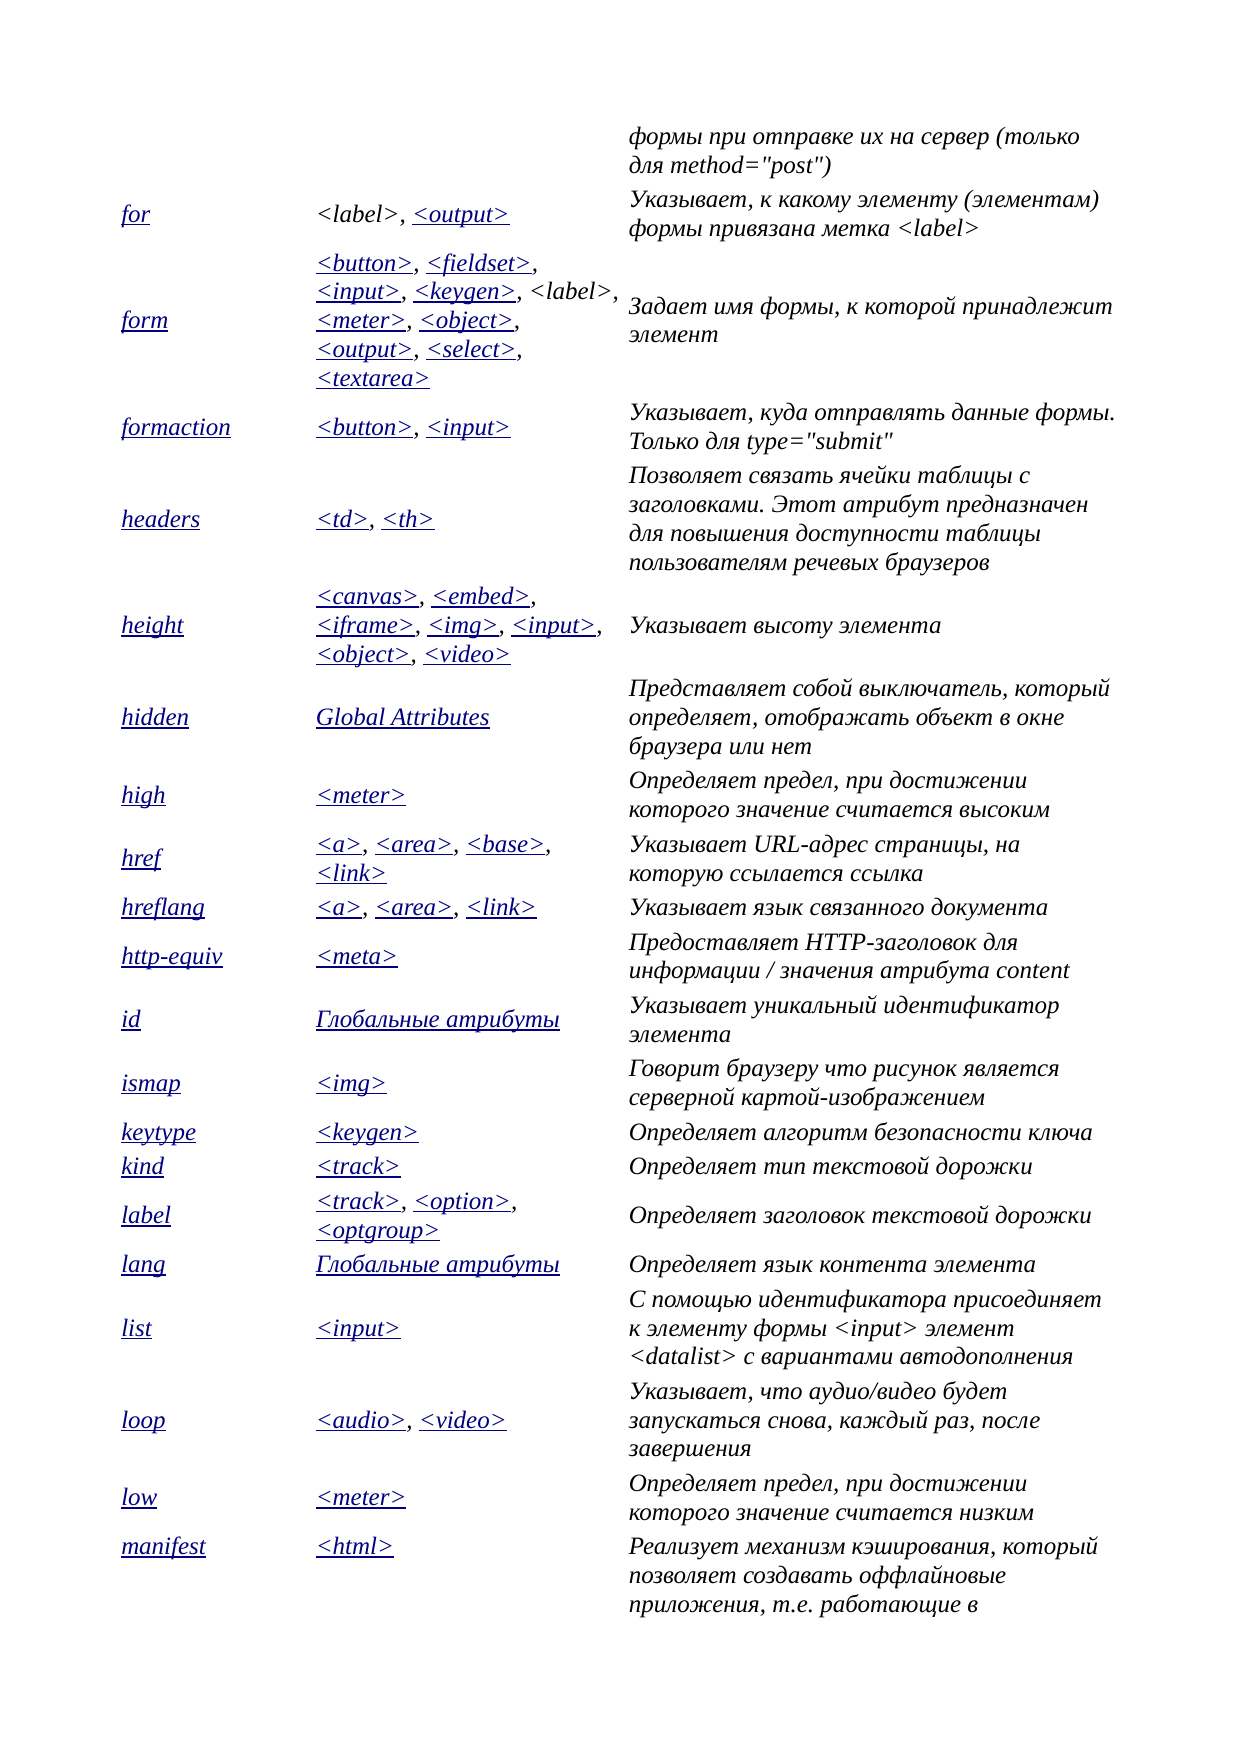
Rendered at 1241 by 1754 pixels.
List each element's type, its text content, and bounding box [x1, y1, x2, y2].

table_cell <track>, <option>, <optgroup> [313, 1183, 626, 1246]
table_cell lang [118, 1246, 313, 1281]
table_cell <label>, <output> [313, 181, 626, 245]
table_cell Указывает, к какому элементу (элементам) формы привязана метка <label> [626, 181, 1122, 245]
table_cell label [118, 1183, 313, 1246]
table_cell list [118, 1281, 313, 1373]
table_cell <img> [313, 1051, 626, 1114]
table_cell low [118, 1465, 313, 1528]
table_cell [118, 118, 313, 181]
table_cell hidden [118, 671, 313, 763]
table_cell Указывает уникальный идентификатор элемента [626, 987, 1122, 1051]
table_cell Указывает высоту элемента [626, 579, 1122, 671]
table_cell keytype [118, 1114, 313, 1148]
table_cell Определяет язык контента элемента [626, 1246, 1122, 1281]
table_cell <button>, <fieldset>, <input>, <keygen>, <label>, <meter>, <object>, <output>, <select>, <textarea> [313, 245, 626, 394]
table_cell <audio>, <video> [313, 1373, 626, 1465]
table_cell <canvas>, <embed>, <iframe>, <img>, <input>, <object>, <video> [313, 579, 626, 671]
table_cell формы при отправке их на сервер (только для method="post") [626, 118, 1122, 181]
table_cell Указывает язык связанного документа [626, 889, 1122, 924]
table_cell Реализует механизм кэширования, который позволяет создавать оффлайновые приложения, т.е. работающие в [626, 1529, 1122, 1621]
table_cell Говорит браузеру что рисунок является серверной картой-изображением [626, 1051, 1122, 1114]
table_cell http-equiv [118, 924, 313, 987]
table_cell С помощью идентификатора присоединяет к элементу формы <input> элемент <datalist> с вариантами автодополнения [626, 1281, 1122, 1373]
table_cell Представляет собой выключатель, который определяет, отображать объект в окне браузера или нет [626, 671, 1122, 763]
table_cell Предоставляет HTTP-заголовок для информации / значения атрибута content [626, 924, 1122, 987]
table_cell Позволяет связать ячейки таблицы с заголовками. Этот атрибут предназначен для повышения доступности таблицы пользователям речевых браузеров [626, 458, 1122, 578]
table_cell Определяет заголовок текстовой дорожки [626, 1183, 1122, 1246]
table_cell [313, 118, 626, 181]
table_cell Определяет тип текстовой дорожки [626, 1149, 1122, 1183]
table_cell <a>, <area>, <base>, <link> [313, 826, 626, 889]
table_cell form [118, 245, 313, 394]
table_cell headers [118, 458, 313, 578]
table_cell Глобальные атрибуты [313, 987, 626, 1051]
table_cell <meter> [313, 763, 626, 826]
table_cell <track> [313, 1149, 626, 1183]
table_cell Указывает URL-адрес страницы, на которую ссылается ссылка [626, 826, 1122, 889]
table_cell hreflang [118, 889, 313, 924]
table_cell Задает имя формы, к которой принадлежит элемент [626, 245, 1122, 394]
table_cell <html> [313, 1529, 626, 1621]
table_cell href [118, 826, 313, 889]
table_cell Определяет предел, при достижении которого значение считается низким [626, 1465, 1122, 1528]
table_cell <a>, <area>, <link> [313, 889, 626, 924]
table_cell <meta> [313, 924, 626, 987]
table_cell <td>, <th> [313, 458, 626, 578]
table_cell <button>, <input> [313, 394, 626, 458]
table_cell loop [118, 1373, 313, 1465]
table_cell height [118, 579, 313, 671]
table_cell id [118, 987, 313, 1051]
table_cell for [118, 181, 313, 245]
table_cell Global Attributes [313, 671, 626, 763]
table_cell kind [118, 1149, 313, 1183]
table_cell Указывает, что аудио/видео будет запускаться снова, каждый раз, после завершения [626, 1373, 1122, 1465]
table_cell high [118, 763, 313, 826]
table_cell <input> [313, 1281, 626, 1373]
table_cell Определяет предел, при достижении которого значение считается высоким [626, 763, 1122, 826]
table_cell ismap [118, 1051, 313, 1114]
table_cell Определяет алгоритм безопасности ключа [626, 1114, 1122, 1148]
table_cell Указывает, куда отправлять данные формы. Только для type="submit" [626, 394, 1122, 458]
table_cell <keygen> [313, 1114, 626, 1148]
table_cell formaction [118, 394, 313, 458]
table_cell Глобальные атрибуты [313, 1246, 626, 1281]
table_cell <meter> [313, 1465, 626, 1528]
table_cell manifest [118, 1529, 313, 1621]
